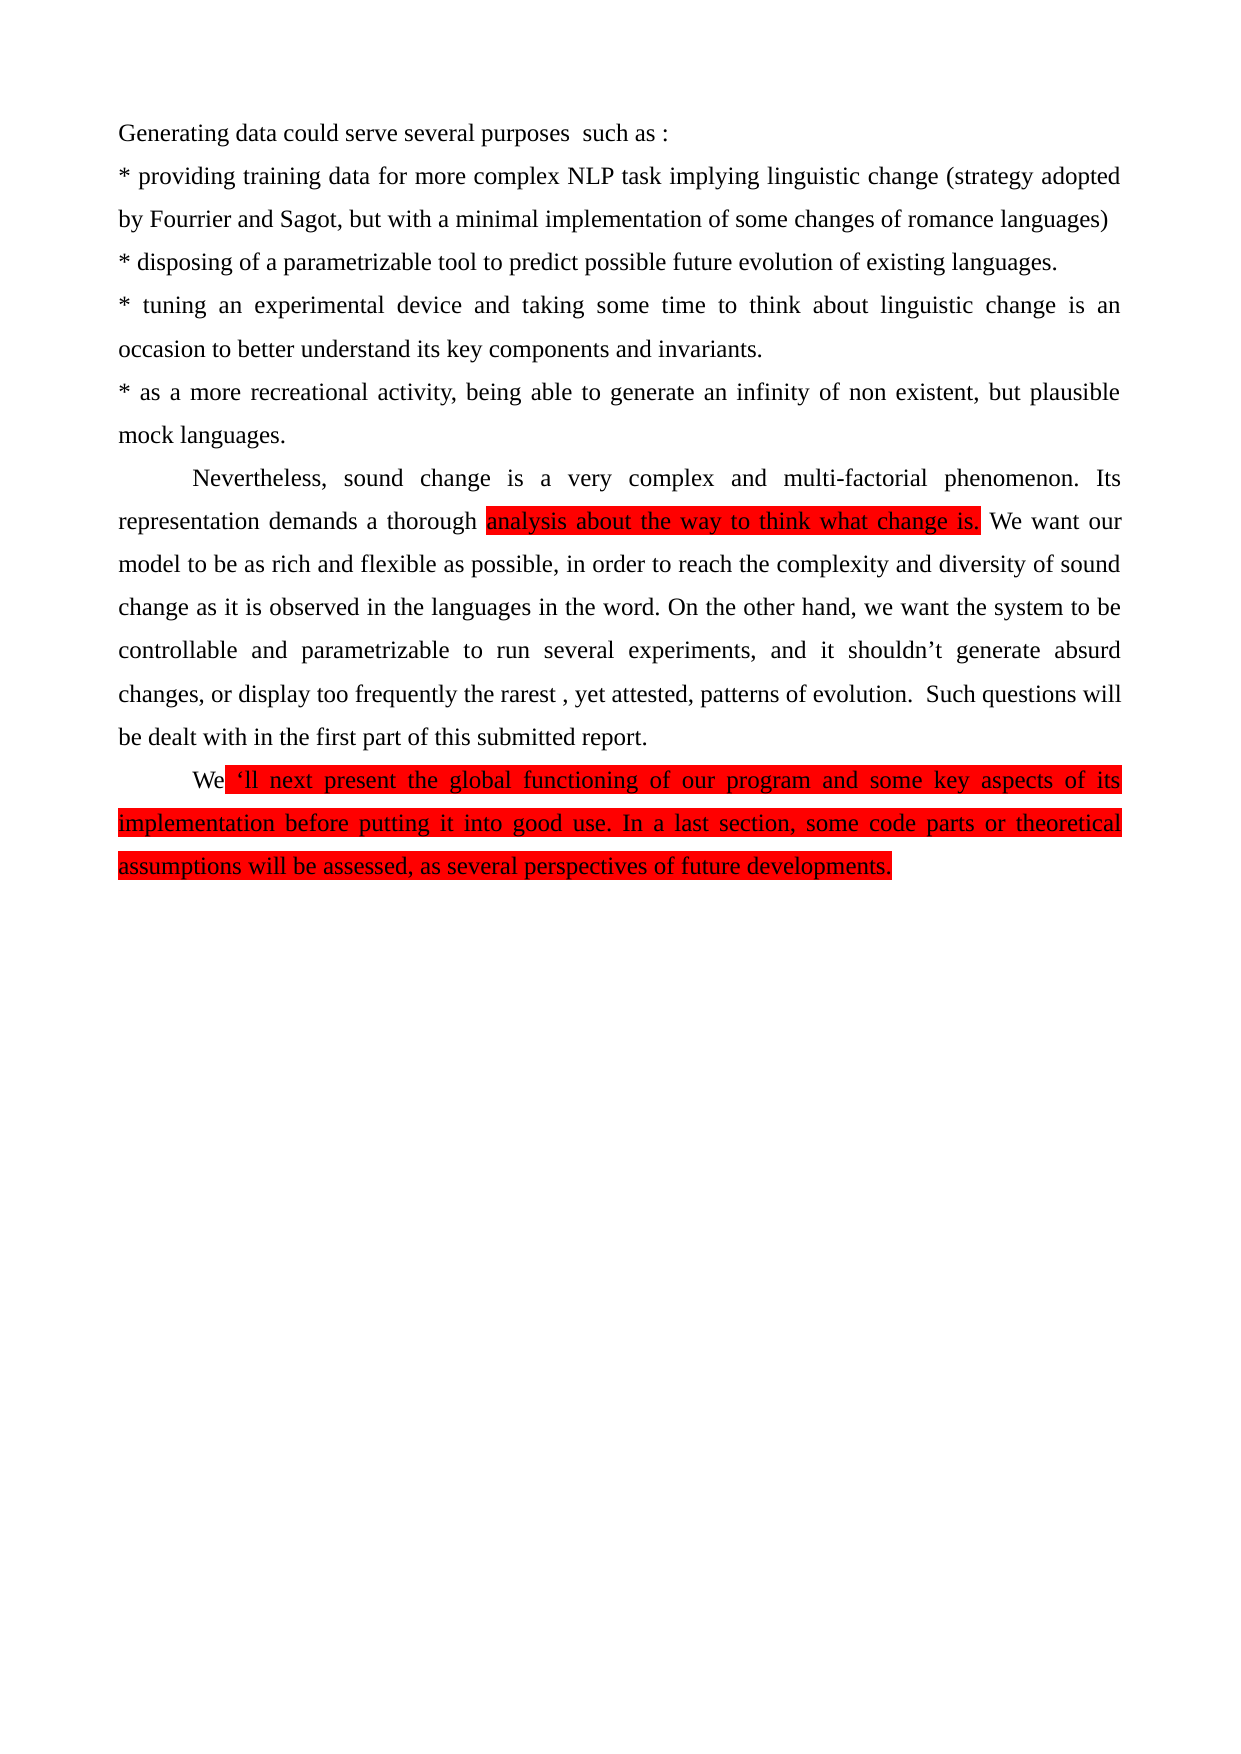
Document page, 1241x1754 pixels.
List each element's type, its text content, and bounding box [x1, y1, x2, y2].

text * tuning an experimental device and taking some time to think about linguistic change is an occasion to better understand its key components and invariants. [118, 291, 1122, 362]
text * providing training data for more complex NLP task implying linguistic change (strategy adopted by Fourrier and Sagot, but with a minimal implementation of some changes of romance languages) [118, 161, 1122, 233]
text * disposing of a parametrizable tool to predict possible future evolution of existing languages. [118, 247, 1122, 276]
text We ‘ll next present the global functioning of our program and some key aspects of its implementation before putting it into good use. In a last section, some code parts or theoretical assumptions will be assessed, as several perspectives of future developments. [118, 765, 1122, 880]
text Nevertheless, sound change is a very complex and multi-factorial phenomenon. Its representation demands a thorough analysis about the way to think what change is. We want our model to be as rich and flexible as possible, in order to reach the complexity and diversity of sound change as it is observed in the languages in the word. On the other hand, we want the system to be controllable and parametrizable to run several experiments, and it shouldn’t generate absurd changes, or display too frequently the rarest , yet attested, patterns of evolution. Such questions will be dealt with in the first part of this submitted report. [118, 463, 1122, 751]
text * as a more recreational activity, being able to generate an infinity of non existent, but plausible mock languages. [118, 377, 1122, 449]
text Generating data could serve several purposes such as : [118, 118, 1122, 147]
